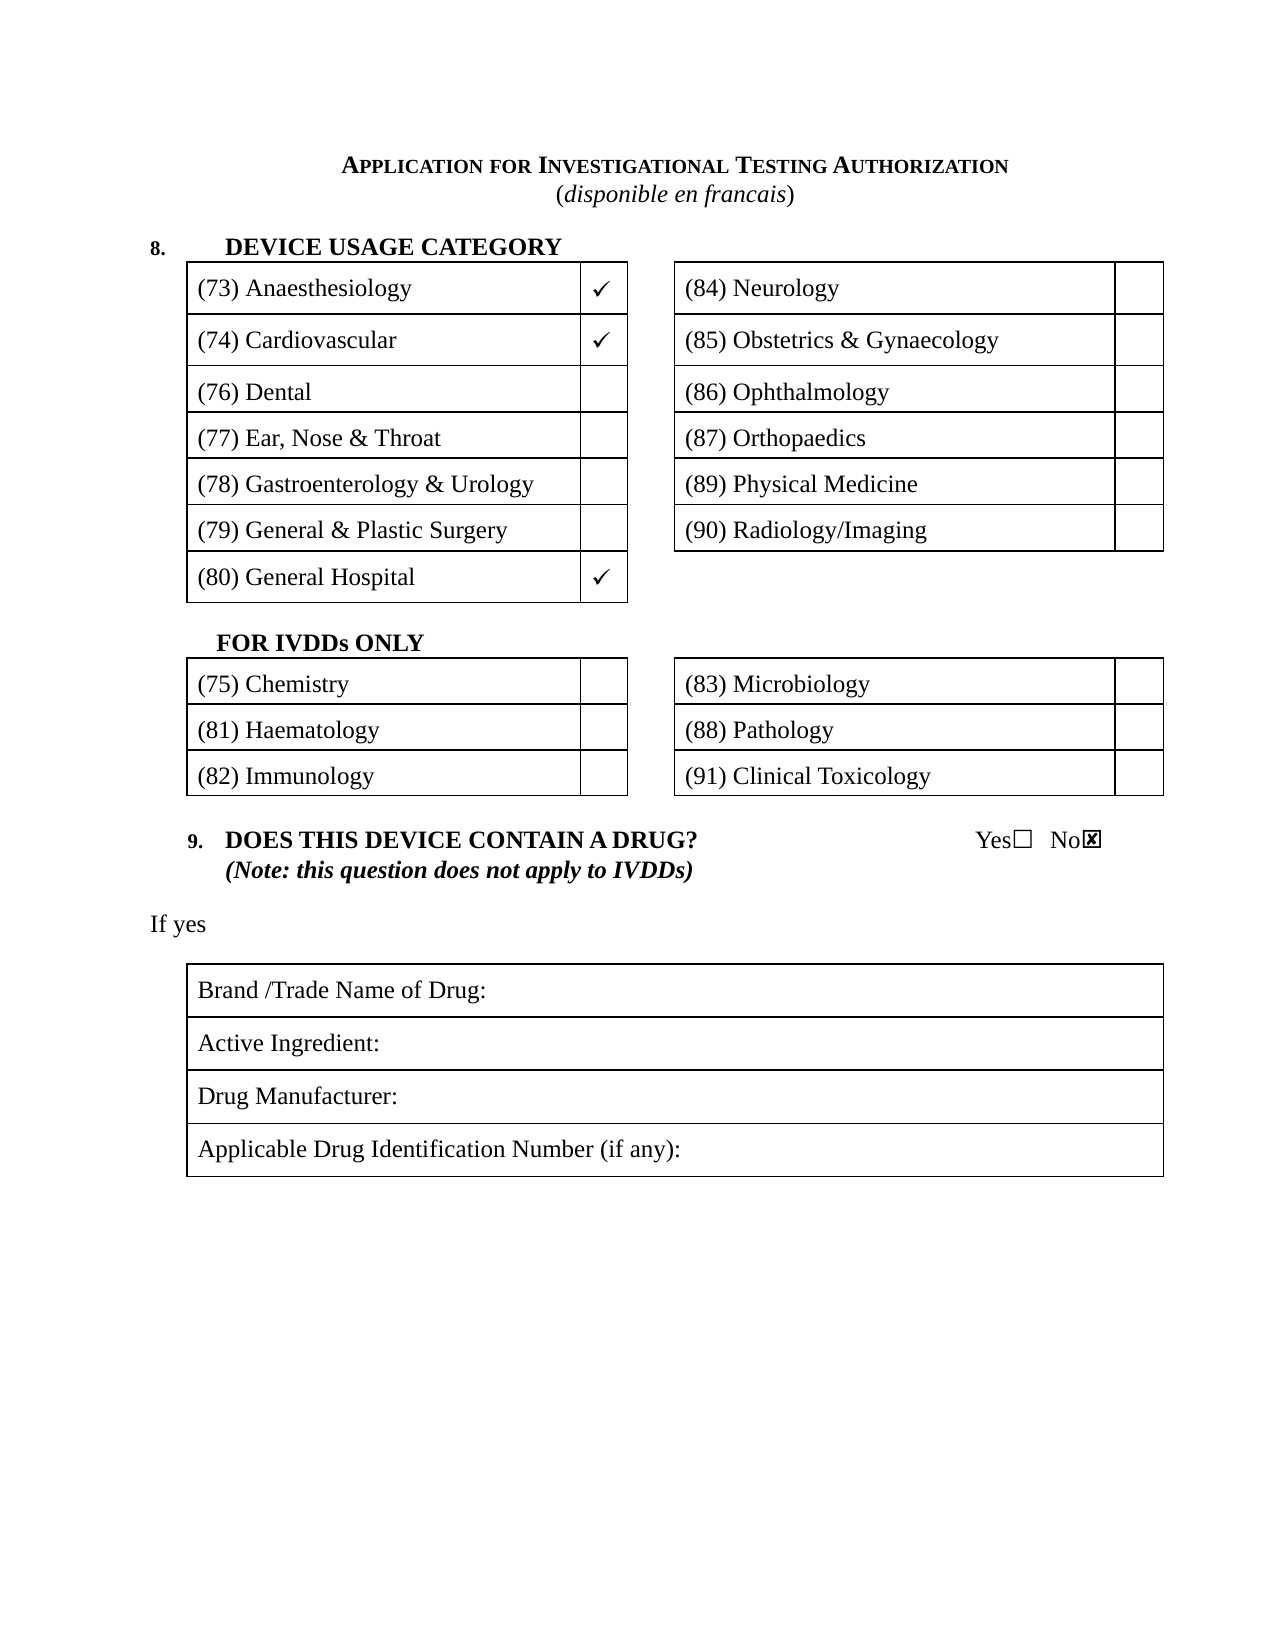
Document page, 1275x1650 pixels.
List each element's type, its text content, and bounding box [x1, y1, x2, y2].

table_cell Applicable Drug Identification Number (if any): [188, 1124, 1163, 1176]
table_cell (82) Immunology [188, 751, 580, 795]
table_cell Active Ingredient: [188, 1018, 1163, 1069]
table_header Brand /Trade Name of Drug: [188, 965, 1163, 1016]
table_header [1116, 659, 1163, 703]
table_header [628, 261, 674, 313]
table_cell [628, 411, 674, 457]
table_cell  [581, 315, 627, 364]
table_cell [1115, 552, 1163, 602]
table_header [1116, 263, 1163, 313]
table_cell [628, 313, 674, 364]
text (Note: this question does not apply to IVDDs) [150, 855, 1125, 884]
table_cell [1116, 315, 1163, 364]
table_cell (89) Physical Medicine [675, 459, 1114, 504]
table_cell (80) General Hospital [188, 552, 580, 602]
table_cell (76) Dental [188, 366, 580, 411]
text FOR IVDDs ONLY [216, 628, 1125, 657]
list DOES THIS DEVICE CONTAIN A DRUG? Yes☐ No [187, 821, 1125, 855]
table_cell [628, 749, 674, 795]
table_cell (74) Cardiovascular [188, 315, 580, 364]
table_cell (88) Pathology [675, 705, 1114, 749]
table_cell [1116, 413, 1163, 457]
table_cell [628, 504, 674, 550]
text Application for Investigational Testing Authorization [150, 150, 1200, 179]
table_cell [581, 413, 627, 457]
table_cell [1116, 505, 1163, 550]
table_cell (77) Ear, Nose & Throat [188, 413, 580, 457]
table_header (84) Neurology [675, 263, 1114, 313]
table_cell [581, 505, 627, 550]
table_cell [581, 751, 627, 795]
table_cell [581, 459, 627, 504]
table_cell (87) Orthopaedics [675, 413, 1114, 457]
table_header (73) Anaesthesiology [188, 263, 580, 313]
text (disponible en francais) [150, 179, 1200, 207]
table_cell [1116, 705, 1163, 749]
table_header (75) Chemistry [188, 659, 580, 703]
table_cell [581, 705, 627, 749]
table_cell (78) Gastroenterology & Urology [188, 459, 580, 504]
table_cell Drug Manufacturer: [188, 1071, 1163, 1123]
table_cell [628, 365, 674, 411]
table_cell (79) General & Plastic Surgery [188, 505, 580, 550]
table_cell  [581, 552, 627, 602]
table_cell (90) Radiology/Imaging [675, 505, 1114, 550]
list DEVICE USAGE CATEGORY [150, 232, 1125, 261]
table_cell (86) Ophthalmology [675, 366, 1114, 411]
table_cell [628, 457, 674, 504]
table_cell (81) Haematology [188, 705, 580, 749]
subtitle If yes [150, 909, 1125, 938]
table_header [581, 659, 627, 703]
table_cell [628, 703, 674, 749]
table_cell [674, 552, 1115, 602]
table_header (83) Microbiology [675, 659, 1114, 703]
table_cell [628, 550, 674, 602]
table_header [628, 657, 674, 703]
table_cell [581, 366, 627, 411]
table_cell [1116, 751, 1163, 795]
table_cell [1116, 366, 1163, 411]
table_cell (91) Clinical Toxicology [675, 751, 1114, 795]
table_cell [1116, 459, 1163, 504]
table_header  [581, 263, 627, 313]
table_cell (85) Obstetrics & Gynaecology [675, 315, 1114, 364]
